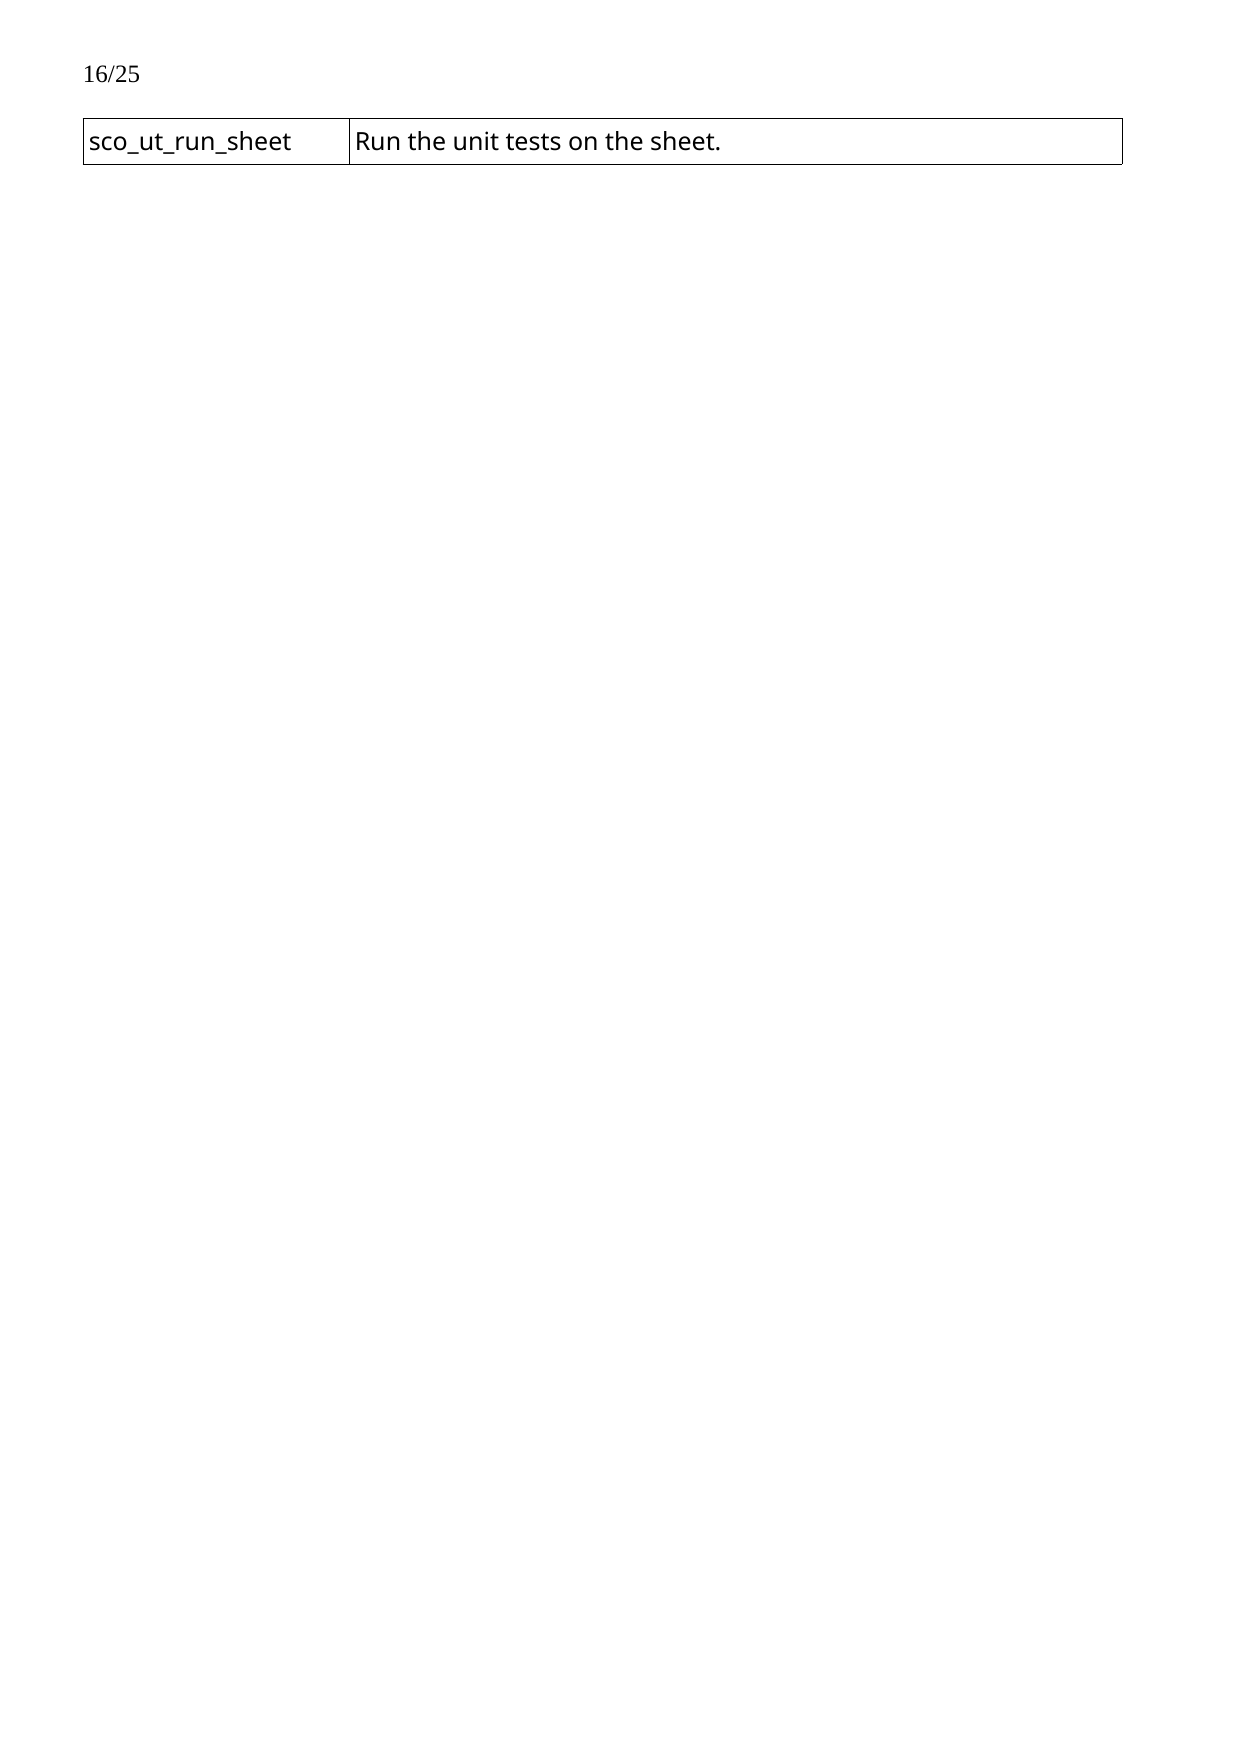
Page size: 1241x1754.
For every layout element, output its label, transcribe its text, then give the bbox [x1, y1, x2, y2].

table_cell Run the unit tests on the sheet. [350, 119, 1122, 164]
table_cell sco_ut_run_sheet [84, 119, 349, 164]
